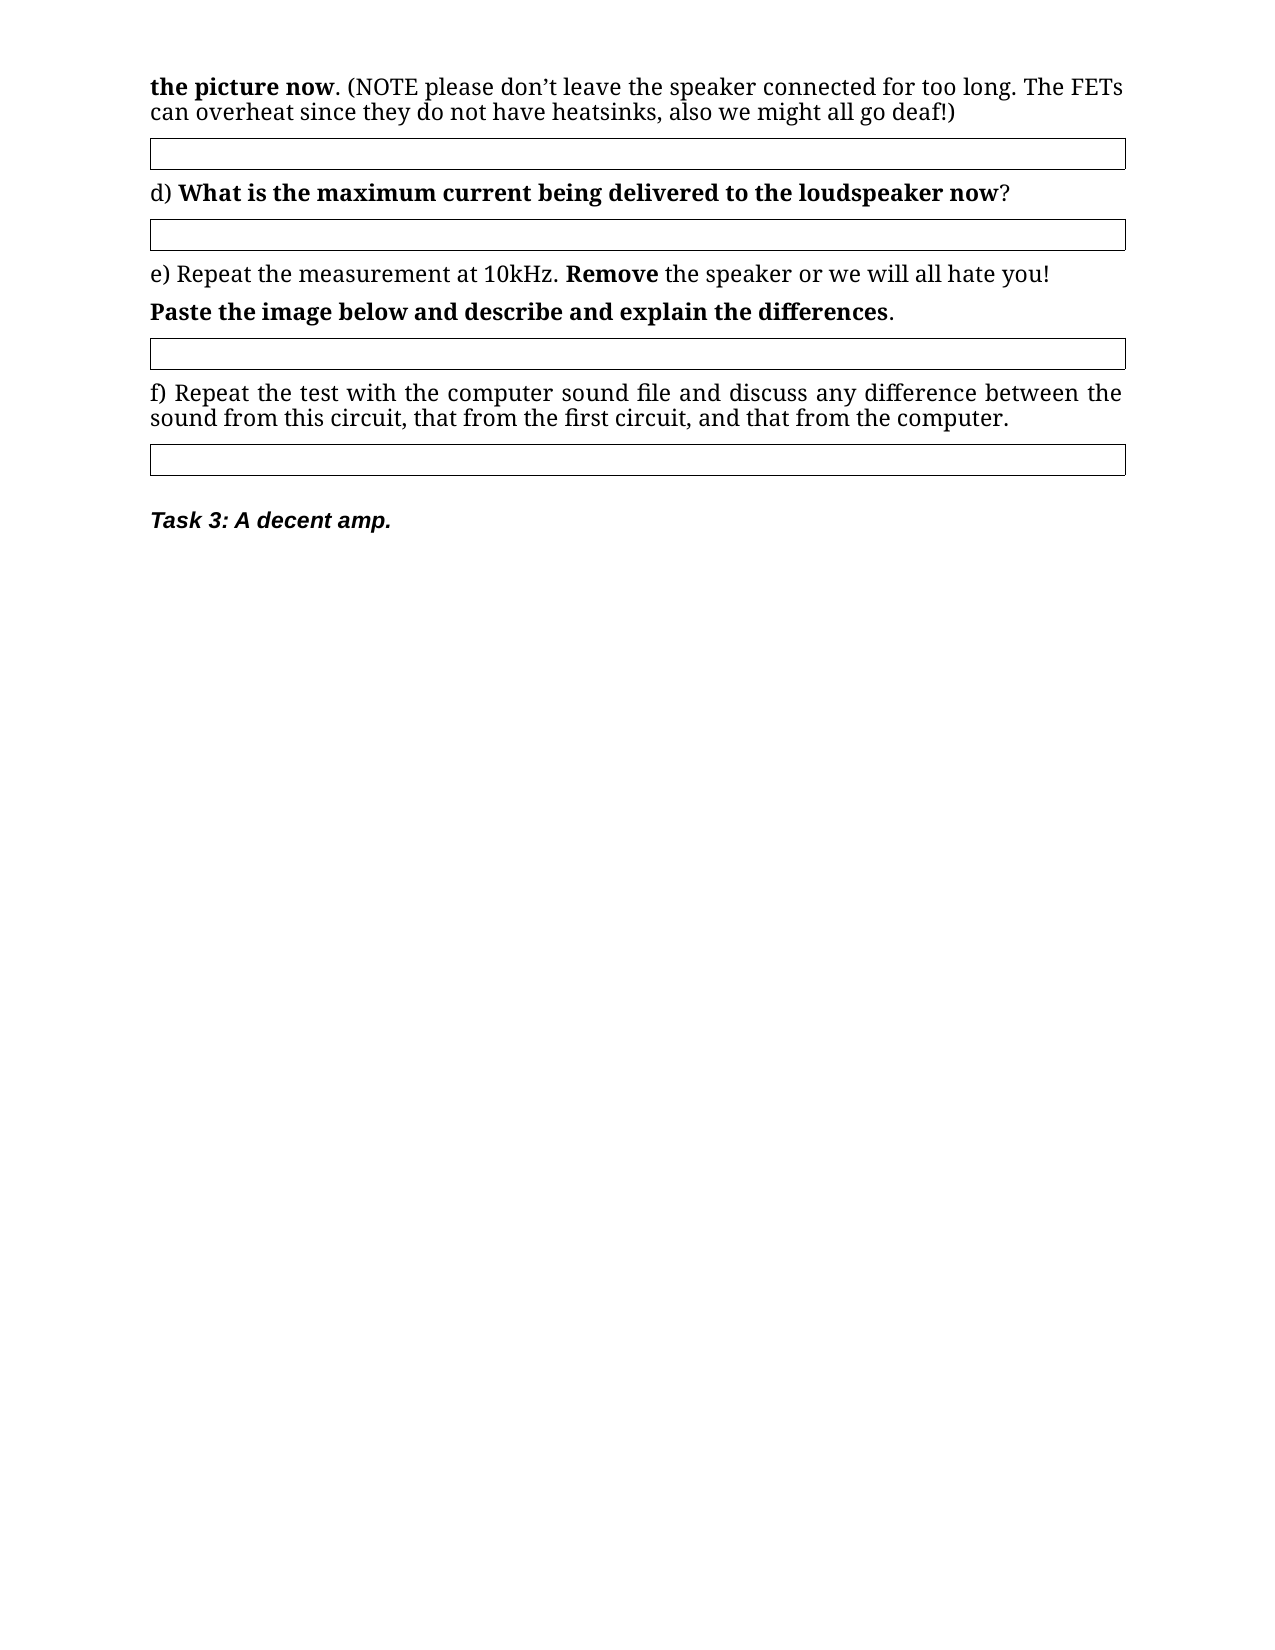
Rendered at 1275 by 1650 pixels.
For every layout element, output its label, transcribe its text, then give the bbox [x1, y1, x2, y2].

text f) Repeat the test with the computer sound file and discuss any difference between the sound from this circuit, that from the first circuit, and that from the computer. [150, 381, 1125, 431]
text the picture now. (NOTE please don’t leave the speaker connected for too long. The FETs can overheat since they do not have heatsinks, also we might all go deaf!) [150, 75, 1125, 125]
subtitle Task 3: A decent amp. [150, 508, 1125, 533]
text Paste the image below and describe and explain the differences. [150, 300, 1125, 325]
text e) Repeat the measurement at 10kHz. Remove the speaker or we will all hate you! [150, 262, 1125, 287]
text d) What is the maximum current being delivered to the loudspeaker now? [150, 181, 1125, 206]
